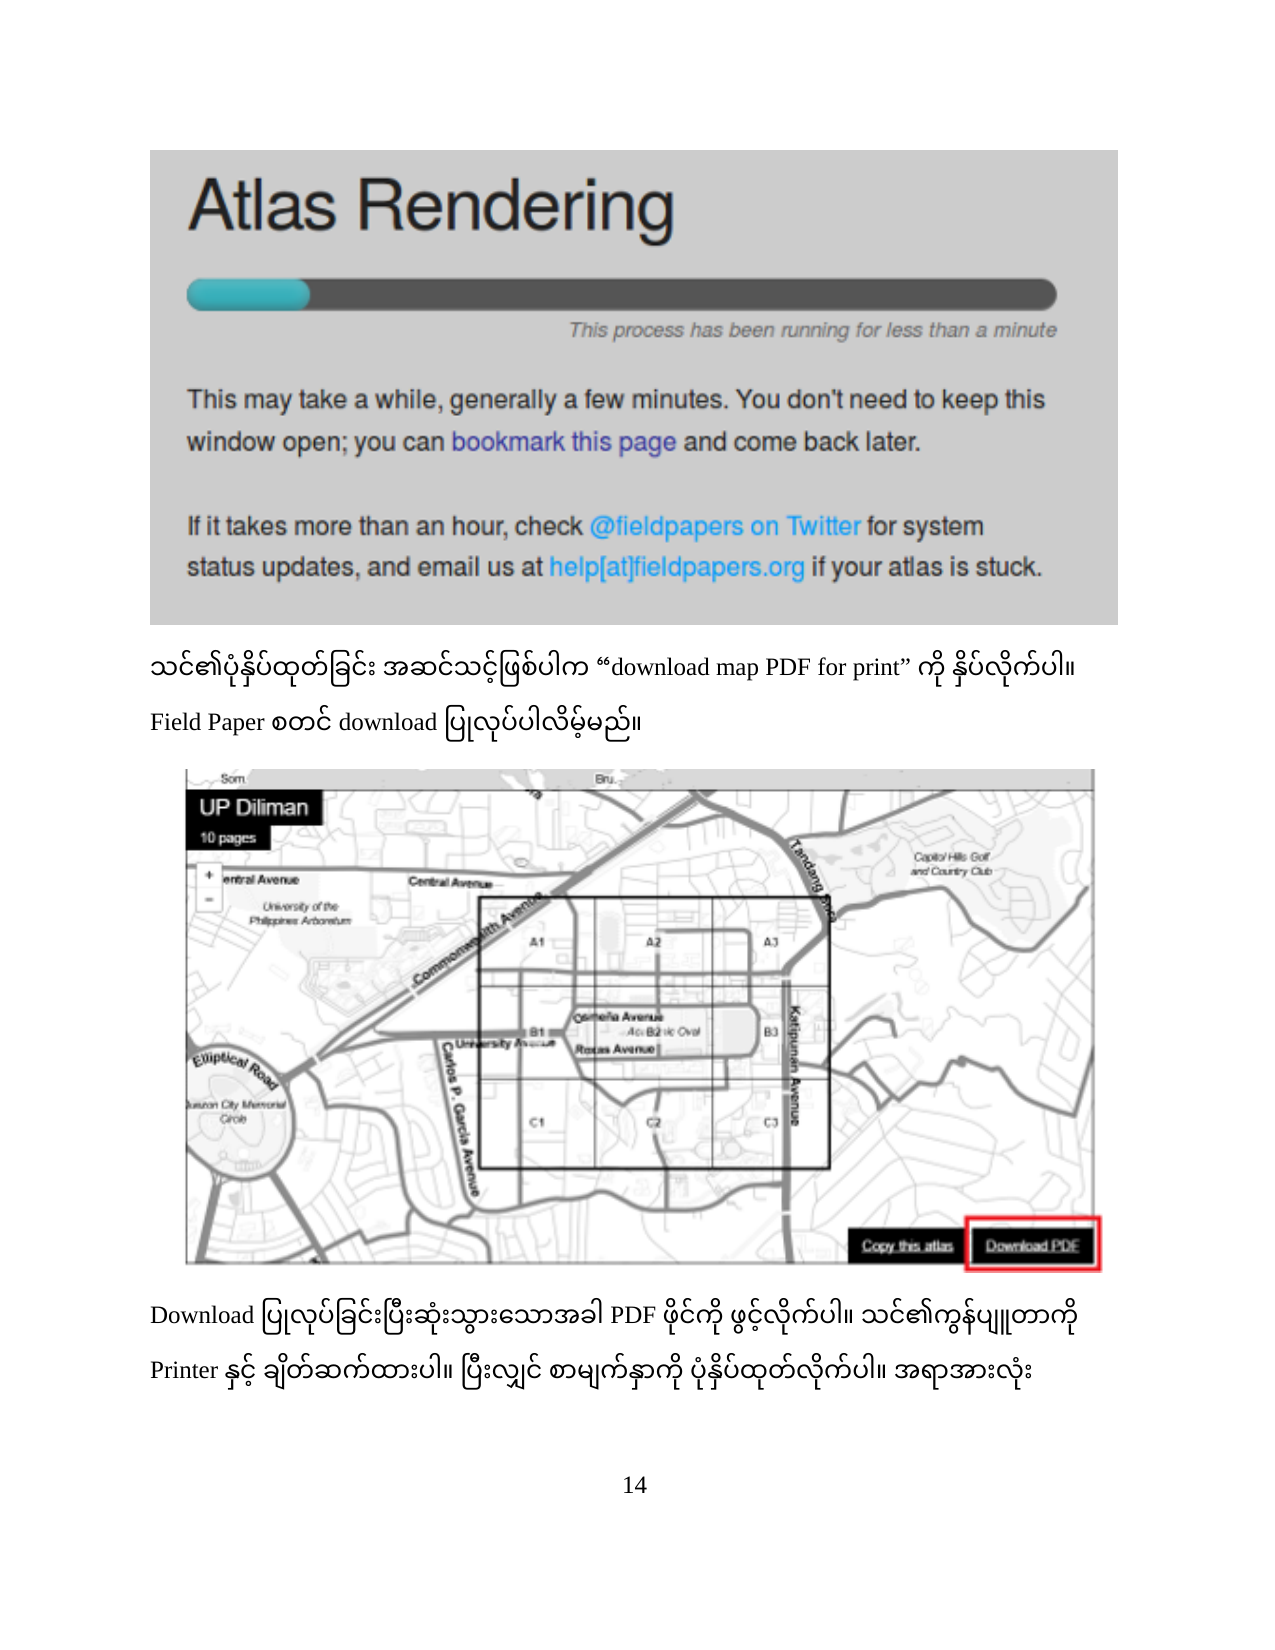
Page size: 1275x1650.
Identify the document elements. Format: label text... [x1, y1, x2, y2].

picture [150, 769, 1137, 1273]
picture [150, 150, 1118, 625]
text Download ပြုလုပ်ခြင်းပြီးဆုံးသွားသောအခါ PDF ဖိုင်ကို ဖွင့်လိုက်ပါ။ သင်၏ကွန်ပျူတာကို Printer နှင့် ချိတ်ဆက်ထားပါ။ ပြီးလျှင် စာမျက်နှာကို ပုံနှိပ်ထုတ်လိုက်ပါ။ အရာအားလုံး [150, 1291, 1125, 1400]
text သင်၏ပုံနှိပ်ထုတ်ခြင်း အဆင်သင့်ဖြစ်ပါက “download map PDF for print” ကို နှိပ်လိုက်ပါ။ Field Paper စတင် download ပြုလုပ်ပါလိမ့်မည်။ [150, 643, 1125, 752]
